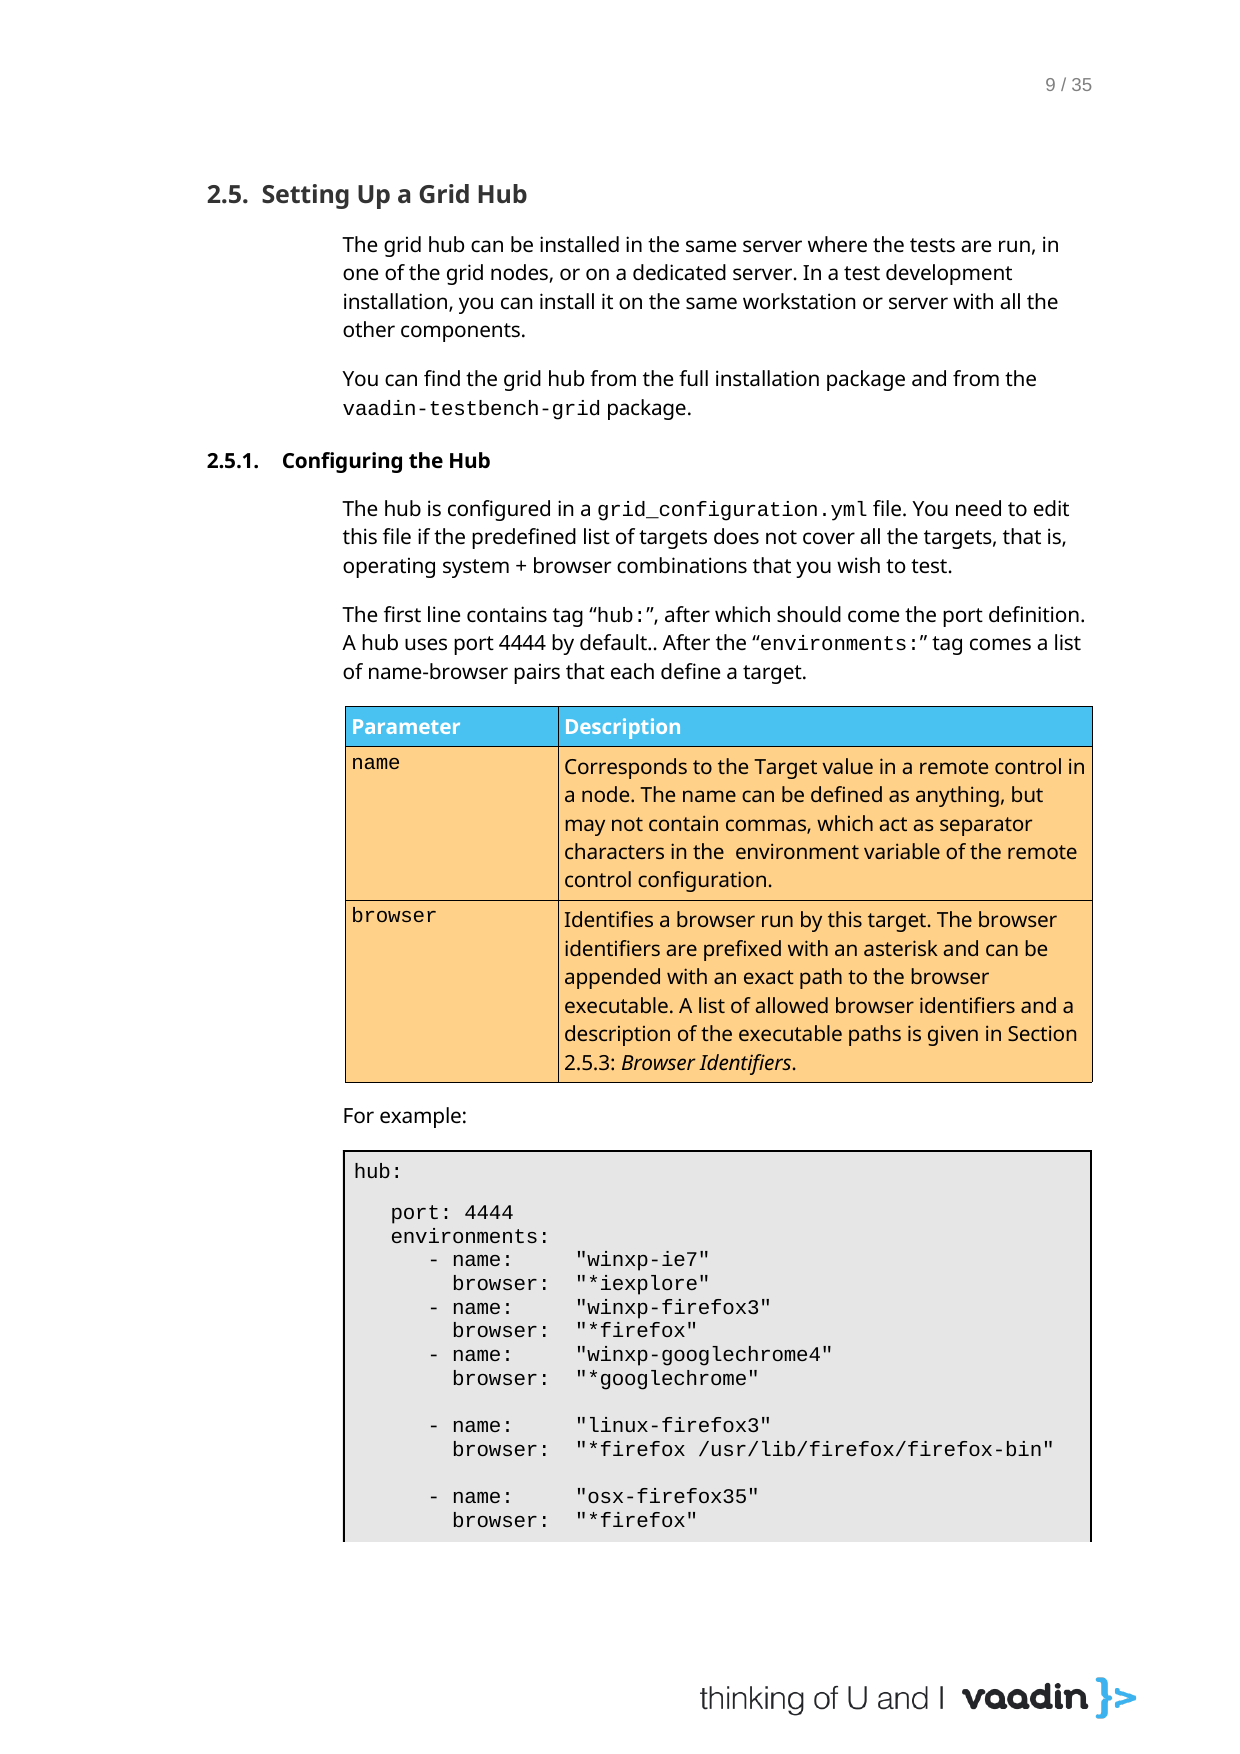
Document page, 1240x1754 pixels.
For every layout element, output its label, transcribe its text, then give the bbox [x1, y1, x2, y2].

text browser: "*firefox" [345, 1509, 1090, 1542]
text port: 4444 [345, 1193, 1090, 1226]
subtitle Setting Up a Grid Hub [207, 177, 1092, 211]
table_header Description [559, 707, 1092, 746]
text The grid hub can be installed in the same server where the tests are run, in one of the grid nodes, or on a dedicated server. In a test development installation, you can install it on the same workstation or server with all the other components. [342, 230, 1092, 344]
table_cell Corresponds to the Target value in a remote control in a node. The name can be defined as anything, but may not contain commas, which act as separator characters in the environment variable of the remote control configuration. [559, 747, 1092, 900]
text You can find the grid hub from the full installation package and from the vaadin-testbench-grid package. [342, 364, 1092, 421]
subtitle Configuring the Hub [207, 446, 1092, 475]
text - name: "winxp-firefox3" [345, 1297, 1090, 1320]
text - name: "osx-firefox35" [345, 1486, 1090, 1509]
text The hub is configured in a grid_configuration.yml file. You need to edit this file if the predefined list of targets does not cover all the targets, that is, operating system + browser combinations that you wish to test. [342, 494, 1092, 579]
text The first line contains tag “hub:”, after which should come the port definition. A hub uses port 4444 by default.. After the “environments:” tag comes a list of name-browser pairs that each define a target. [342, 600, 1092, 685]
picture [699, 1673, 1139, 1721]
text browser: "*googlechrome" [345, 1368, 1090, 1391]
text For example: [342, 1101, 1092, 1129]
table_cell name [346, 747, 558, 900]
text environments: [345, 1226, 1090, 1249]
table_cell browser [346, 901, 558, 1082]
text - name: "linux-firefox3" [345, 1415, 1090, 1439]
text browser: "*iexplore" [345, 1273, 1090, 1297]
table_header Parameter [346, 707, 558, 746]
table_cell Identifies a browser run by this target. The browser identifiers are prefixed with an asterisk and can be appended with an exact path to the browser executable. A list of allowed browser identifiers and a description of the executable paths is given in Section 2.5.3: Browser Identifiers. [559, 901, 1092, 1082]
text hub: [345, 1152, 1090, 1193]
text - name: "winxp-ie7" [345, 1249, 1090, 1273]
text browser: "*firefox" [345, 1320, 1090, 1344]
text - name: "winxp-googlechrome4" [345, 1344, 1090, 1368]
text browser: "*firefox /usr/lib/firefox/firefox-bin" [345, 1439, 1090, 1462]
